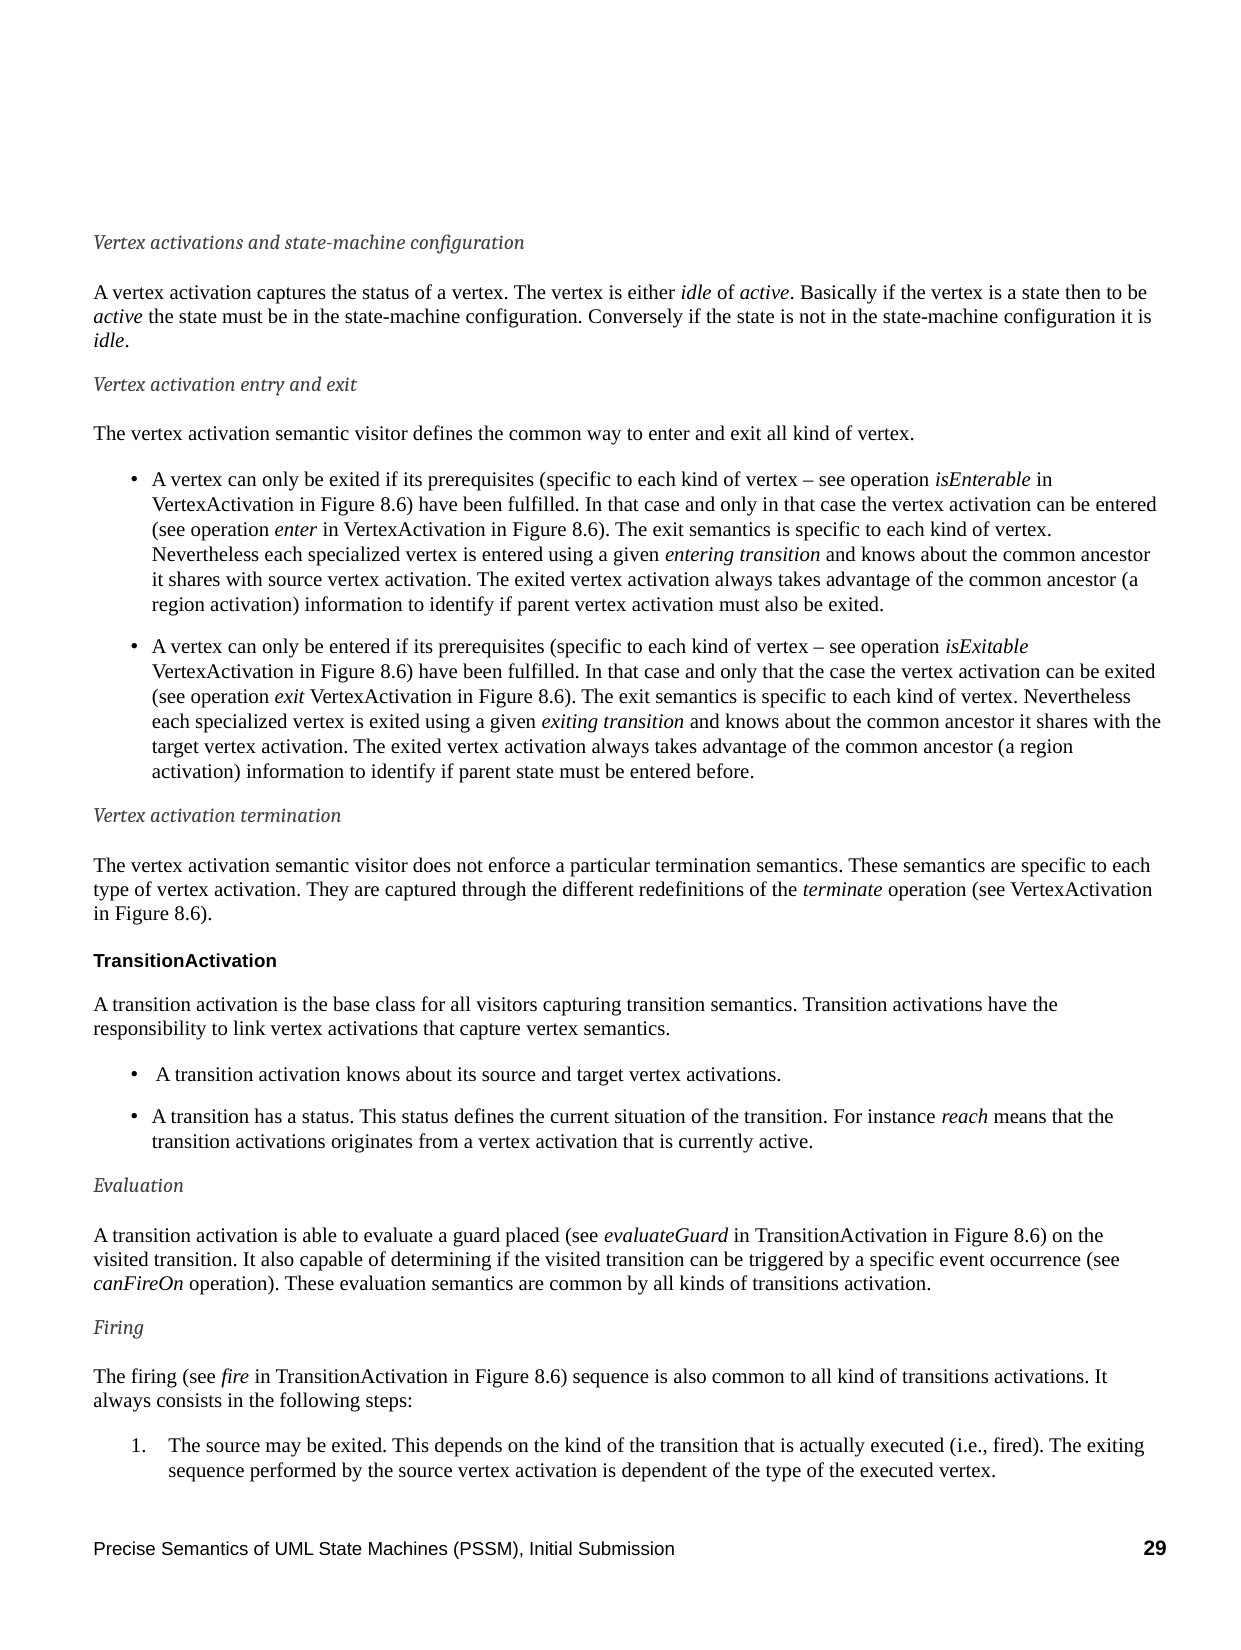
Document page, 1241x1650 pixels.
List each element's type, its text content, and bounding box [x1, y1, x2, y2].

text The vertex activation semantic visitor does not enforce a particular termination semantics. These semantics are specific to each type of vertex activation. They are captured through the different redefinitions of the terminate operation (see VertexActivation in Figure 8.6). [93, 852, 1164, 925]
list A vertex can only be exited if its prerequisites (specific to each kind of vertex – see operation isEnterable in VertexActivation in Figure 8.6) have been fulfilled. In that case and only in that case the vertex activation can be entered (see operation enter in VertexActivation in Figure 8.6). The exit semantics is specific to each kind of vertex. Nevertheless each specialized vertex is entered using a given entering transition and knows about the common ancestor it shares with source vertex activation. The exited vertex activation always takes advantage of the common ancestor (a region activation) information to identify if parent vertex activation must also be exited. [131, 466, 1164, 616]
subtitle Vertex activation termination [93, 804, 1164, 828]
text A transition activation is able to evaluate a guard placed (see evaluateGuard in TransitionActivation in Figure 8.6) on the visited transition. It also capable of determining if the visited transition can be triggered by a specific event occurrence (see canFireOn operation). These evaluation semantics are common by all kinds of transitions activation. [93, 1222, 1164, 1295]
text The vertex activation semantic visitor defines the common way to enter and exit all kind of vertex. [93, 421, 1164, 445]
list The source may be exited. This depends on the kind of the transition that is actually executed (i.e., fired). The exiting sequence performed by the source vertex activation is dependent of the type of the executed vertex. [131, 1433, 1164, 1482]
subtitle TransitionActivation [93, 950, 1164, 971]
subtitle Firing [93, 1316, 1164, 1340]
list A transition activation knows about its source and target vertex activations. [131, 1061, 1164, 1086]
subtitle Evaluation [93, 1174, 1164, 1198]
subtitle Vertex activation entry and exit [93, 373, 1164, 397]
subtitle Vertex activations and state-machine configuration [93, 231, 1164, 255]
list A vertex can only be entered if its prerequisites (specific to each kind of vertex – see operation isExitable VertexActivation in Figure 8.6) have been fulfilled. In that case and only that the case the vertex activation can be exited (see operation exit VertexActivation in Figure 8.6). The exit semantics is specific to each kind of vertex. Nevertheless each specialized vertex is exited using a given exiting transition and knows about the common ancestor it shares with the target vertex activation. The exited vertex activation always takes advantage of the common ancestor (a region activation) information to identify if parent state must be entered before. [131, 633, 1164, 783]
list A transition has a status. This status defines the current situation of the transition. For instance reach means that the transition activations originates from a vertex activation that is currently active. [131, 1103, 1164, 1153]
text A transition activation is the base class for all visitors capturing transition semantics. Transition activations have the responsibility to link vertex activations that capture vertex semantics. [93, 992, 1164, 1040]
text The firing (see fire in TransitionActivation in Figure 8.6) sequence is also common to all kind of transitions activations. It always consists in the following steps: [93, 1364, 1164, 1412]
text A vertex activation captures the status of a vertex. The vertex is either idle of active. Basically if the vertex is a state then to be active the state must be in the state-machine configuration. Conversely if the state is not in the state-machine configuration it is idle. [93, 279, 1164, 352]
